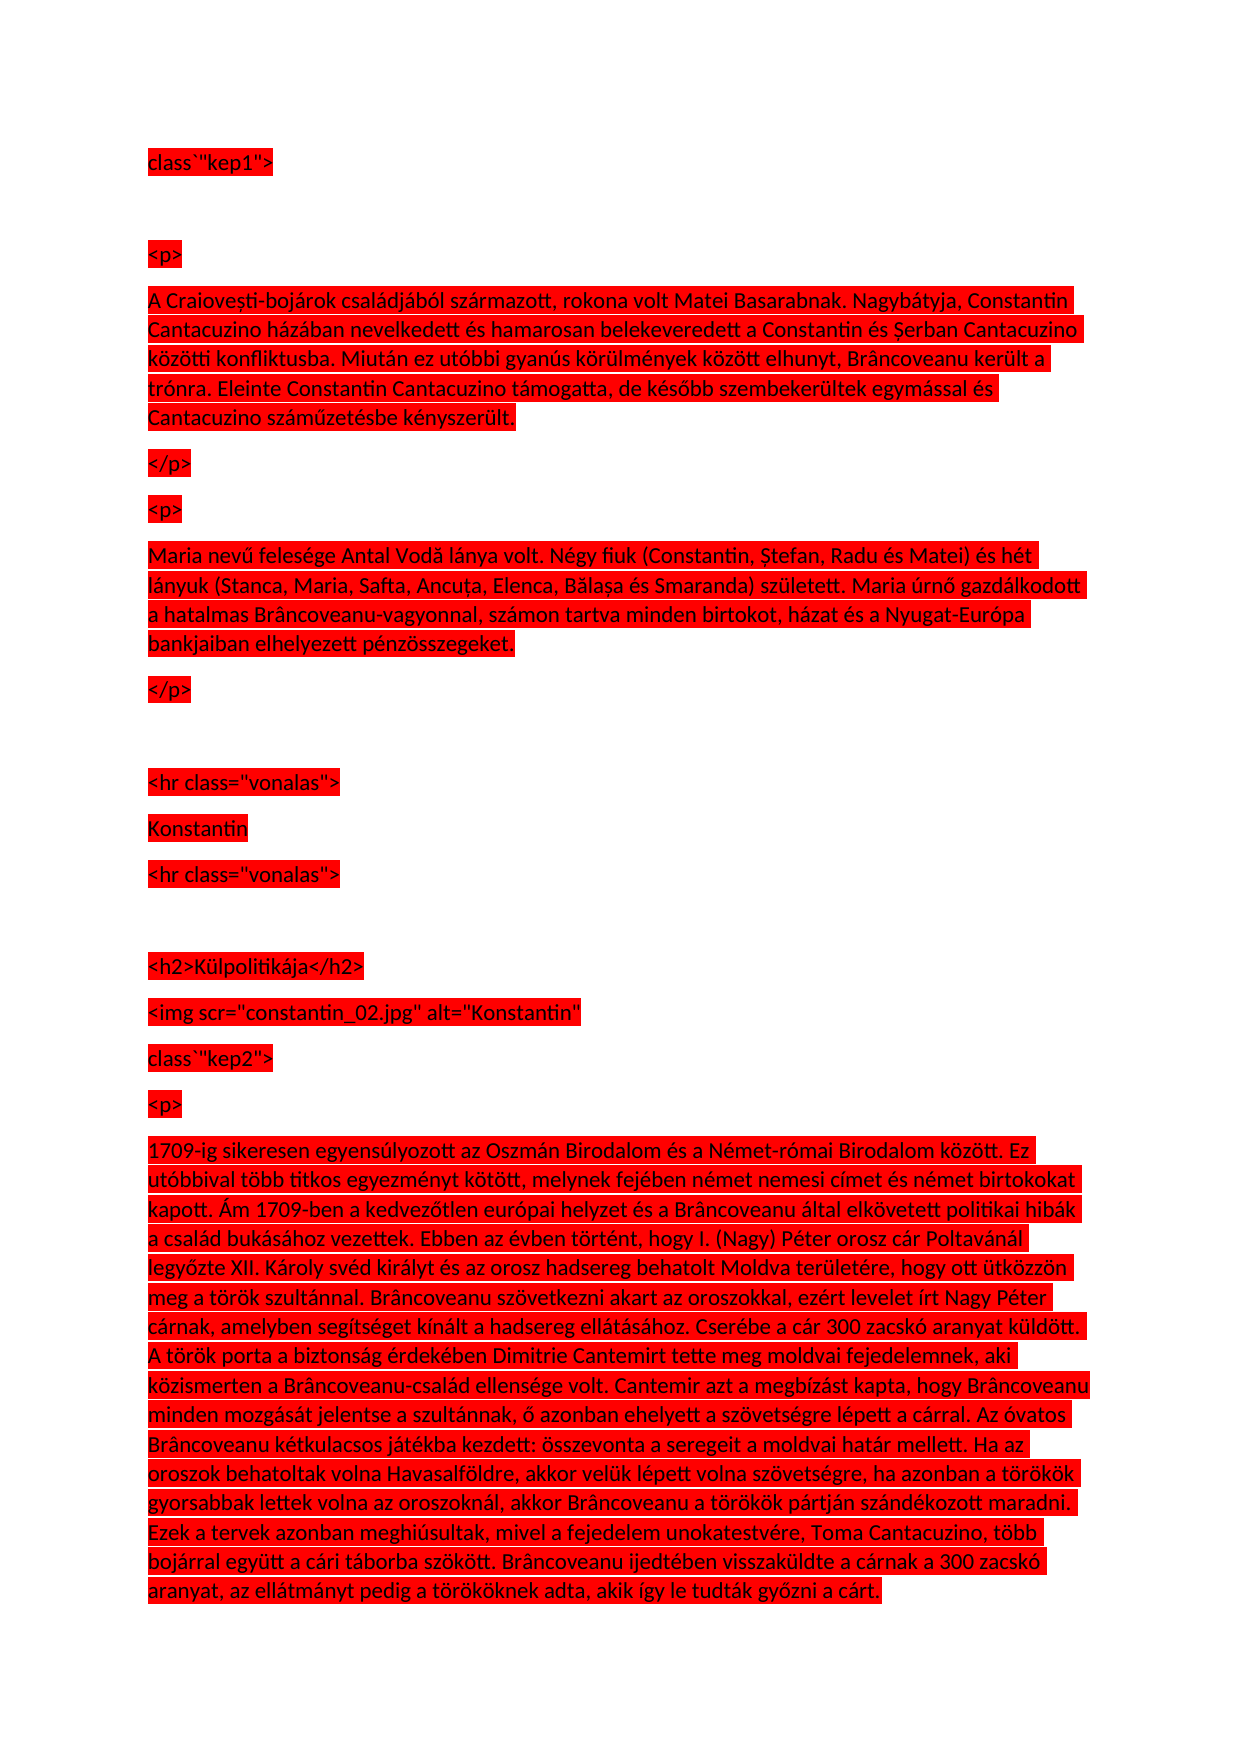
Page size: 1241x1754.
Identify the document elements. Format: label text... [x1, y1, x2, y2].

text A Craiovești-bojárok családjából származott, rokona volt Matei Basarabnak. Nagybátyja, Constantin Cantacuzino házában nevelkedett és hamarosan belekeveredett a Constantin és Șerban Cantacuzino közötti konfliktusba. Miután ez utóbbi gyanús körülmények között elhunyt, Brâncoveanu került a trónra. Eleinte Constantin Cantacuzino támogatta, de később szembekerültek egymással és Cantacuzino száműzetésbe kényszerült. [148, 286, 1093, 431]
text <hr class="vonalas"> [148, 768, 1093, 796]
text Konstantin [148, 814, 1093, 842]
text <p> [148, 240, 1093, 268]
text <h2>Külpolitikája</h2> [148, 952, 1093, 980]
text class`"kep2"> [148, 1044, 1093, 1072]
text <hr class="vonalas"> [148, 860, 1093, 888]
text </p> [148, 676, 1093, 703]
text Maria nevű felesége Antal Vodă lánya volt. Négy fiuk (Constantin, Ștefan, Radu és Matei) és hét lányuk (Stanca, Maria, Safta, Ancuța, Elenca, Bălașa és Smaranda) született. Maria úrnő gazdálkodott a hatalmas Brâncoveanu-vagyonnal, számon tartva minden birtokot, házat és a Nyugat-Európa bankjaiban elhelyezett pénzösszegeket. [148, 541, 1093, 657]
text <p> [148, 495, 1093, 523]
text <img scr="constantin_02.jpg" alt="Konstantin" [148, 998, 1093, 1026]
text 1709-ig sikeresen egyensúlyozott az Oszmán Birodalom és a Német-római Birodalom között. Ez utóbbival több titkos egyezményt kötött, melynek fejében német nemesi címet és német birtokokat kapott. Ám 1709-ben a kedvezőtlen európai helyzet és a Brâncoveanu által elkövetett politikai hibák a család bukásához vezettek. Ebben az évben történt, hogy I. (Nagy) Péter orosz cár Poltavánál legyőzte XII. Károly svéd királyt és az orosz hadsereg behatolt Moldva területére, hogy ott ütközzön meg a török szultánnal. Brâncoveanu szövetkezni akart az oroszokkal, ezért levelet írt Nagy Péter cárnak, amelyben segítséget kínált a hadsereg ellátásához. Cserébe a cár 300 zacskó aranyat küldött. A török porta a biztonság érdekében Dimitrie Cantemirt tette meg moldvai fejedelemnek, aki közismerten a Brâncoveanu-család ellensége volt. Cantemir azt a megbízást kapta, hogy Brâncoveanu minden mozgását jelentse a szultánnak, ő azonban ehelyett a szövetségre lépett a cárral. Az óvatos Brâncoveanu kétkulacsos játékba kezdett: összevonta a seregeit a moldvai határ mellett. Ha az oroszok behatoltak volna Havasalföldre, akkor velük lépett volna szövetségre, ha azonban a törökök gyorsabbak lettek volna az oroszoknál, akkor Brâncoveanu a törökök pártján szándékozott maradni. Ezek a tervek azonban meghiúsultak, mivel a fejedelem unokatestvére, Toma Cantacuzino, több bojárral együtt a cári táborba szökött. Brâncoveanu ijedtében visszaküldte a cárnak a 300 zacskó aranyat, az ellátmányt pedig a törököknek adta, akik így le tudták győzni a cárt. [148, 1136, 1093, 1604]
text <p> [148, 1090, 1093, 1118]
text </p> [148, 449, 1093, 477]
text class`"kep1"> [148, 148, 1093, 176]
